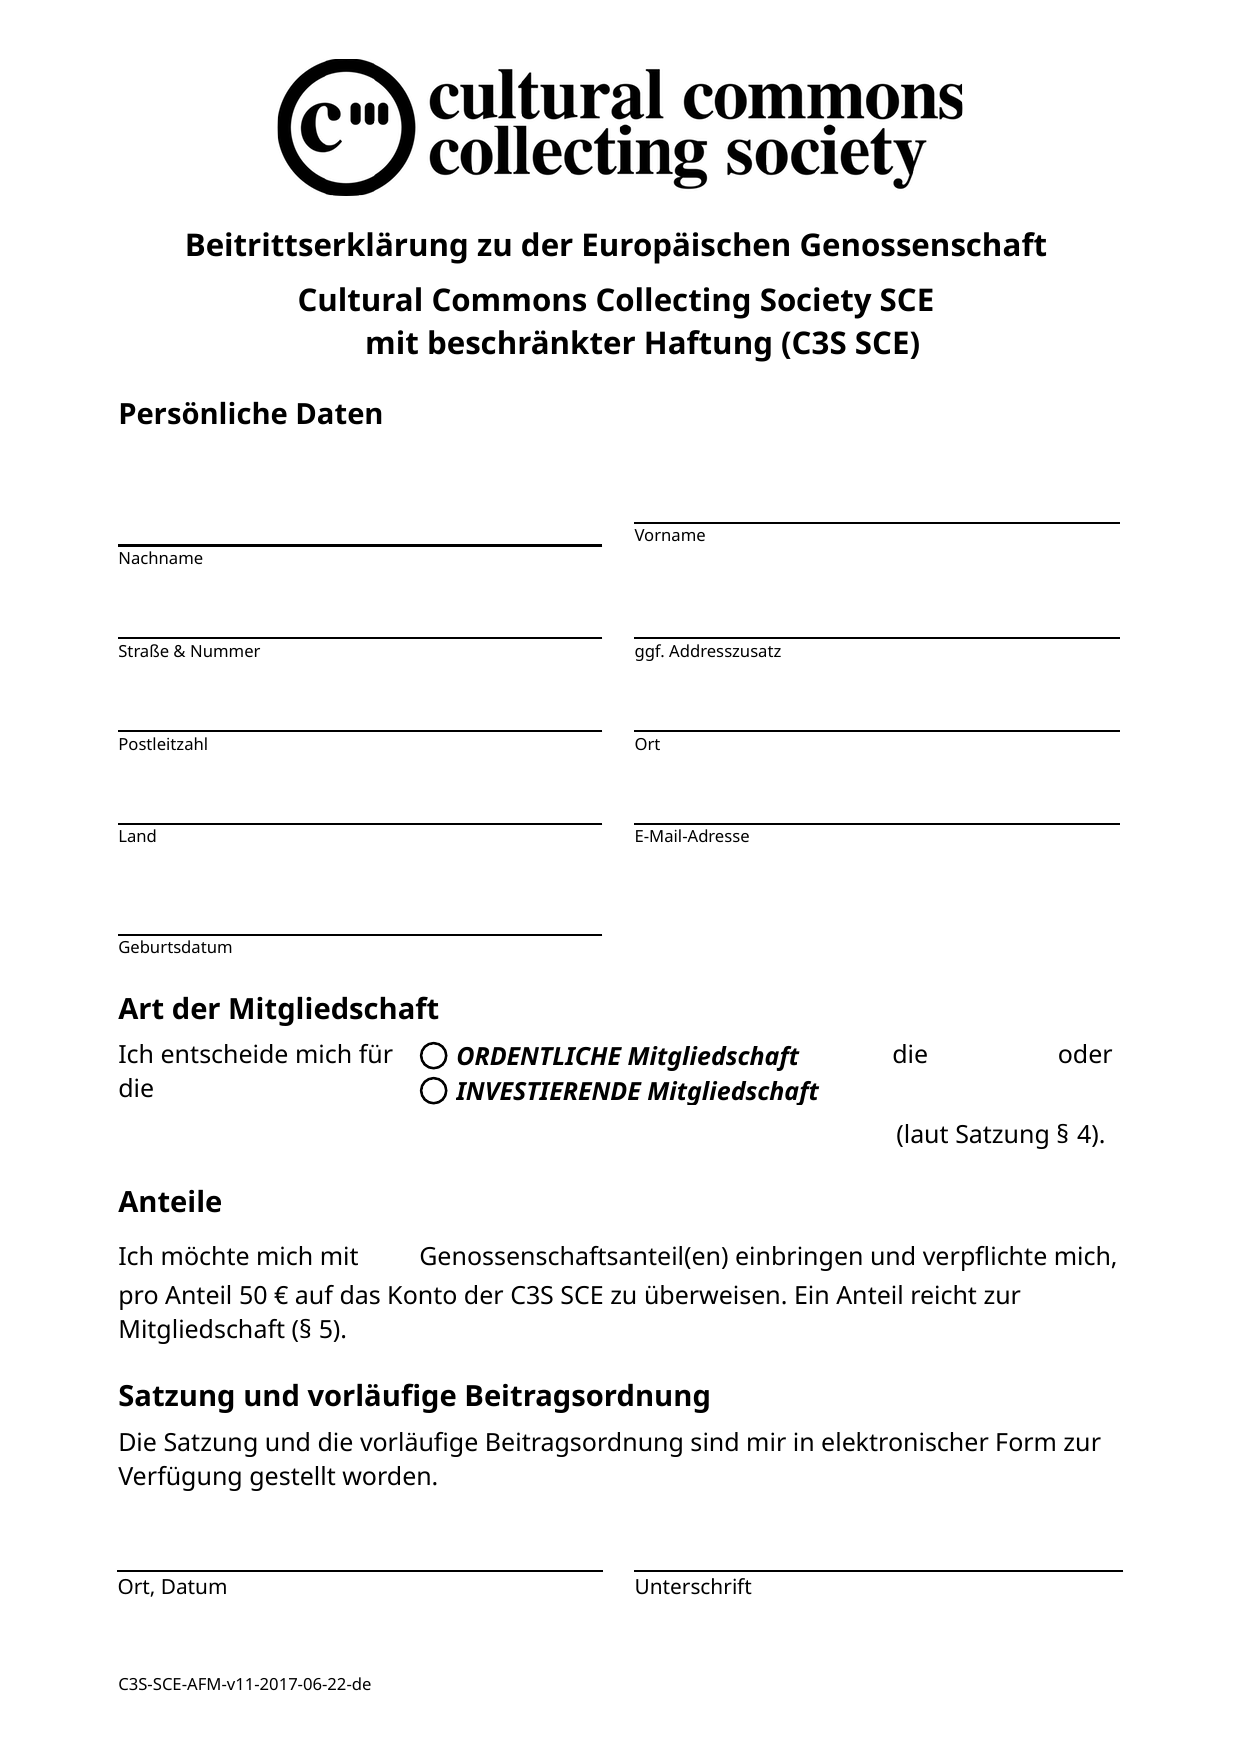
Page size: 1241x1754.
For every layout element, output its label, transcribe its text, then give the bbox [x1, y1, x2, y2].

table_cell Land [118, 825, 602, 847]
table_cell [634, 662, 1120, 730]
table_cell Straße & Nummer [118, 639, 602, 662]
table_cell E-Mail-Adresse [634, 825, 1120, 847]
subtitle Anteile [118, 1181, 1122, 1221]
table_cell [603, 848, 634, 958]
subtitle Art der Mitgliedschaft [118, 988, 1122, 1028]
subtitle Satzung und vorläufige Beitragsordnung [118, 1376, 1122, 1415]
table_cell [118, 848, 602, 934]
table_header Ort, Datum [117, 1572, 603, 1601]
table_cell Ort [634, 732, 1120, 755]
text Ich möchte mich mit Genossenschaftsanteil(en) einbringen und verpflichte mich, pro Anteil 50 € auf das Konto der C3S SCE zu überweisen. Ein Anteil reicht zur Mitgliedschaft (§ 5). [118, 1230, 1122, 1346]
table_header Vorname [634, 524, 1120, 569]
table_cell [634, 755, 1120, 823]
table_header Nachname [118, 547, 602, 569]
text Die Satzung und die vorläufige Beitragsordnung sind mir in elektronischer Form zur Verfügung gestellt worden. [118, 1424, 1122, 1492]
table_cell [603, 755, 634, 847]
table_cell Geburtsdatum [118, 936, 602, 958]
table_cell ggf. Addresszusatz [634, 639, 1120, 662]
subtitle Cultural Commons Collecting Society SCE mit beschränkter Haftung (C3S SCE) [118, 278, 1122, 363]
table_cell [603, 662, 634, 755]
subtitle Persönliche Daten [118, 394, 1122, 433]
text (laut Satzung § 4). [118, 1117, 1122, 1151]
table_cell [118, 755, 602, 823]
subtitle Beitrittserklärung zu der Europäischen Genossenschaft [118, 223, 1122, 266]
table_header [634, 454, 1120, 522]
table_header [603, 1505, 634, 1601]
table_cell [634, 569, 1120, 637]
text Ich entscheide mich für die oder die [118, 1037, 1122, 1105]
table_cell [118, 662, 602, 730]
table_header [603, 454, 634, 569]
table_header [634, 1505, 1123, 1570]
table_cell [634, 848, 1120, 958]
table_cell [603, 569, 634, 662]
table_header Unterschrift [634, 1572, 1123, 1601]
table_header [117, 1505, 603, 1570]
table_header [118, 454, 602, 544]
picture [277, 59, 963, 196]
table_cell Postleitzahl [118, 732, 602, 755]
table_cell [118, 569, 602, 637]
